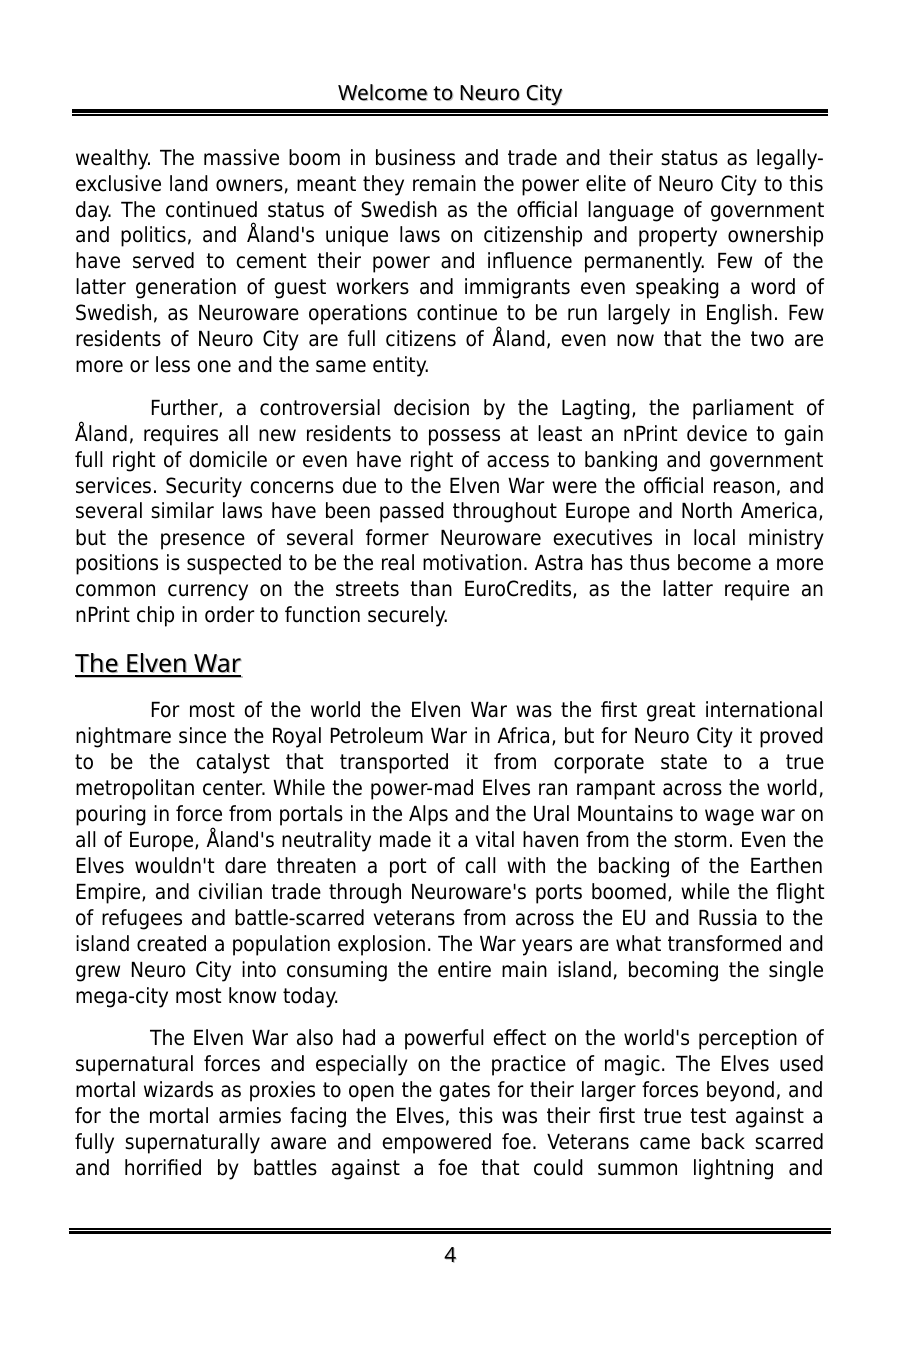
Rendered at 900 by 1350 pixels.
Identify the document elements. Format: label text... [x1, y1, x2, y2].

text The Elven War also had a powerful effect on the world's perception of supernatural forces and especially on the practice of magic. The Elves used mortal wizards as proxies to open the gates for their larger forces beyond, and for the mortal armies facing the Elves, this was their first true test against a fully supernaturally aware and empowered foe. Veterans came back scarred and horrified by battles against a foe that could summon lightning and [75, 1026, 825, 1180]
subtitle The Elven War [75, 646, 825, 680]
text wealthy. The massive boom in business and trade and their status as legally-exclusive land owners, meant they remain the power elite of Neuro City to this day. The continued status of Swedish as the official language of government and politics, and Åland's unique laws on citizenship and property ownership have served to cement their power and influence permanently. Few of the latter generation of guest workers and immigrants even speaking a word of Swedish, as Neuroware operations continue to be run largely in English. Few residents of Neuro City are full citizens of Åland, even now that the two are more or less one and the same entity. [75, 146, 825, 377]
text Further, a controversial decision by the Lagting, the parliament of Åland, requires all new residents to possess at least an nPrint device to gain full right of domicile or even have right of access to banking and government services. Security concerns due to the Elven War were the official reason, and several similar laws have been passed throughout Europe and North America, but the presence of several former Neuroware executives in local ministry positions is suspected to be the real motivation. Astra has thus become a more common currency on the streets than EuroCredits, as the latter require an nPrint chip in order to function securely. [75, 396, 825, 628]
text For most of the world the Elven War was the first great international nightmare since the Royal Petroleum War in Africa, but for Neuro City it proved to be the catalyst that transported it from corporate state to a true metropolitan center. While the power-mad Elves ran rampant across the world, pouring in force from portals in the Alps and the Ural Mountains to wage war on all of Europe, Åland's neutrality made it a vital haven from the storm. Even the Elves wouldn't dare threaten a port of call with the backing of the Earthen Empire, and civilian trade through Neuroware's ports boomed, while the flight of refugees and battle-scarred veterans from across the EU and Russia to the island created a population explosion. The War years are what transformed and grew Neuro City into consuming the entire main island, becoming the single mega-city most know today. [75, 698, 825, 1008]
